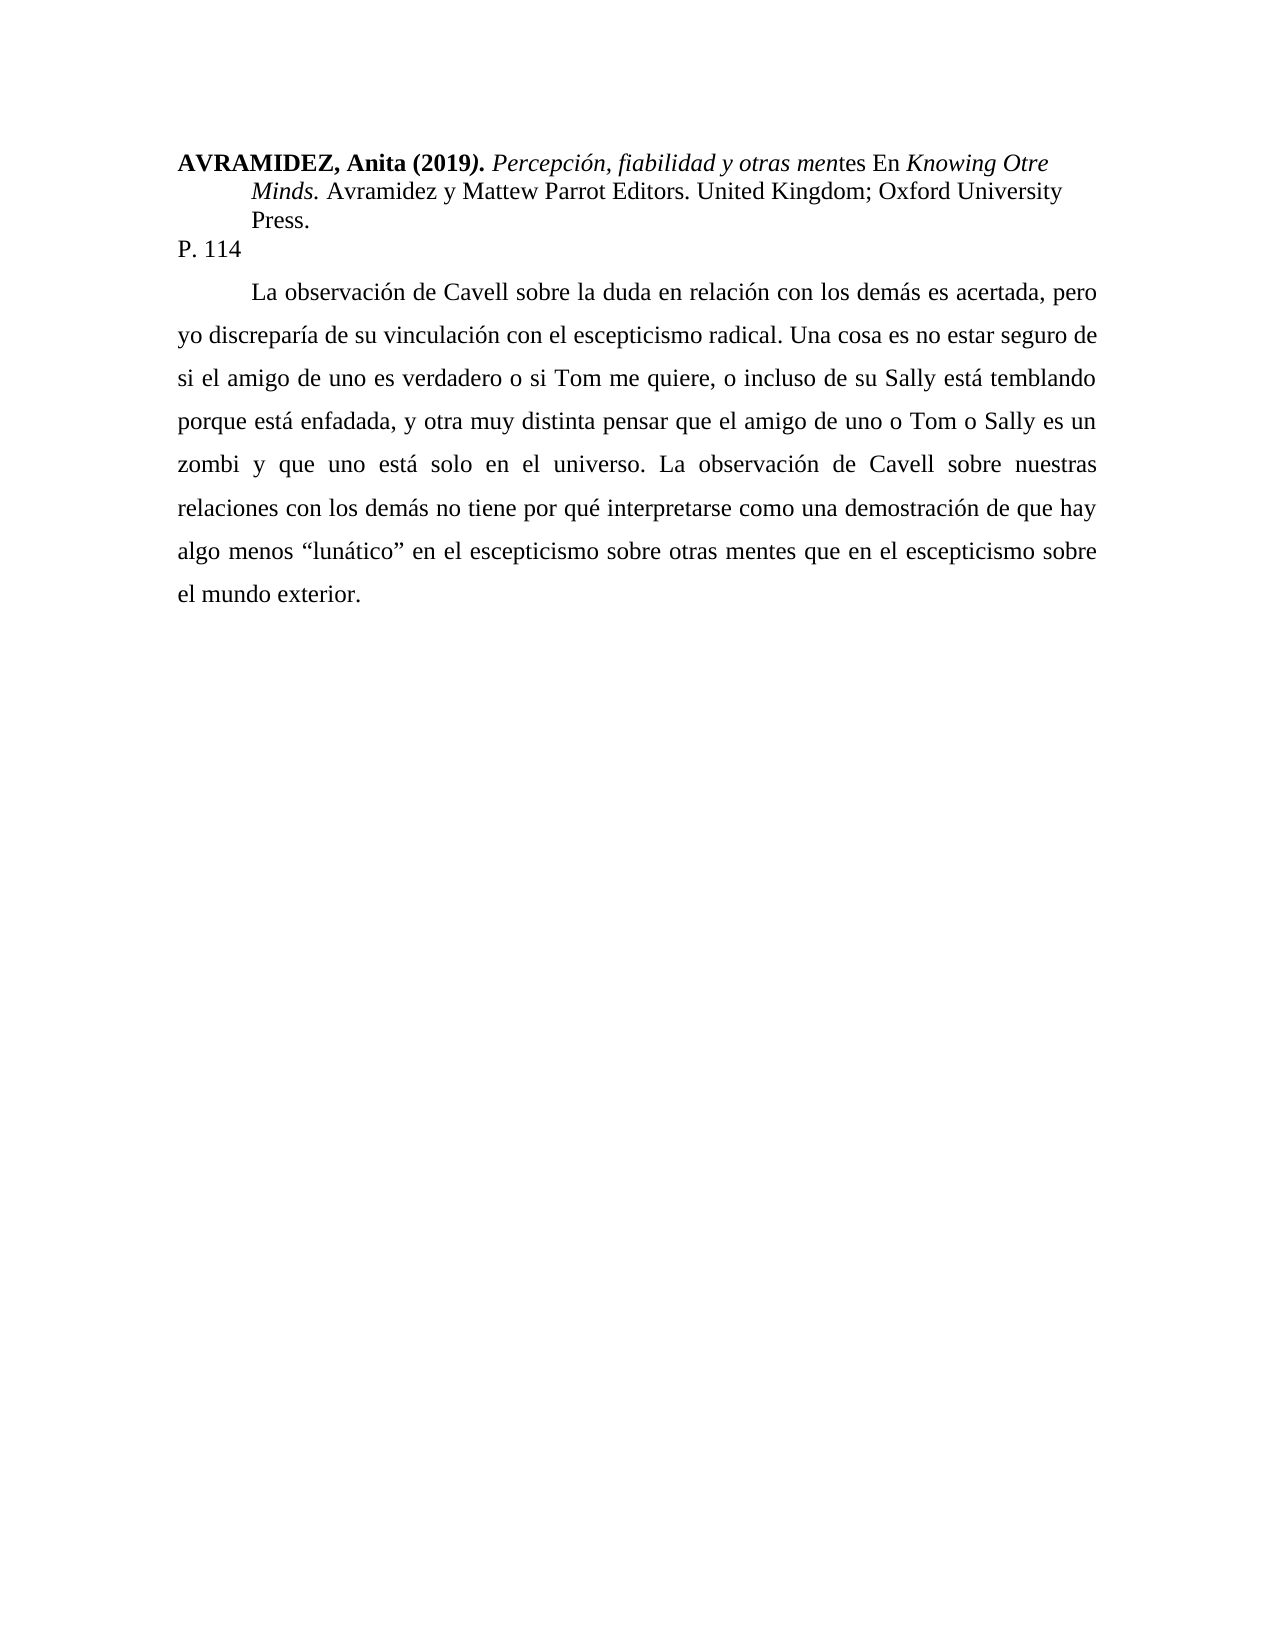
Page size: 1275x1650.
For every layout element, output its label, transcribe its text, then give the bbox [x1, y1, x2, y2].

text AVRAMIDEZ, Anita (2019). Percepción, fiabilidad y otras mentes En Knowing Otre Minds. Avramidez y Mattew Parrot Editors. United Kingdom; Oxford University Press. [177, 148, 1098, 234]
text P. 114 [177, 234, 1098, 263]
text La observación de Cavell sobre la duda en relación con los demás es acertada, pero yo discreparía de su vinculación con el escepticismo radical. Una cosa es no estar seguro de si el amigo de uno es verdadero o si Tom me quiere, o incluso de su Sally está temblando porque está enfadada, y otra muy distinta pensar que el amigo de uno o Tom o Sally es un zombi y que uno está solo en el universo. La observación de Cavell sobre nuestras relaciones con los demás no tiene por qué interpretarse como una demostración de que hay algo menos “lunático” en el escepticismo sobre otras mentes que en el escepticismo sobre el mundo exterior. [177, 277, 1098, 608]
